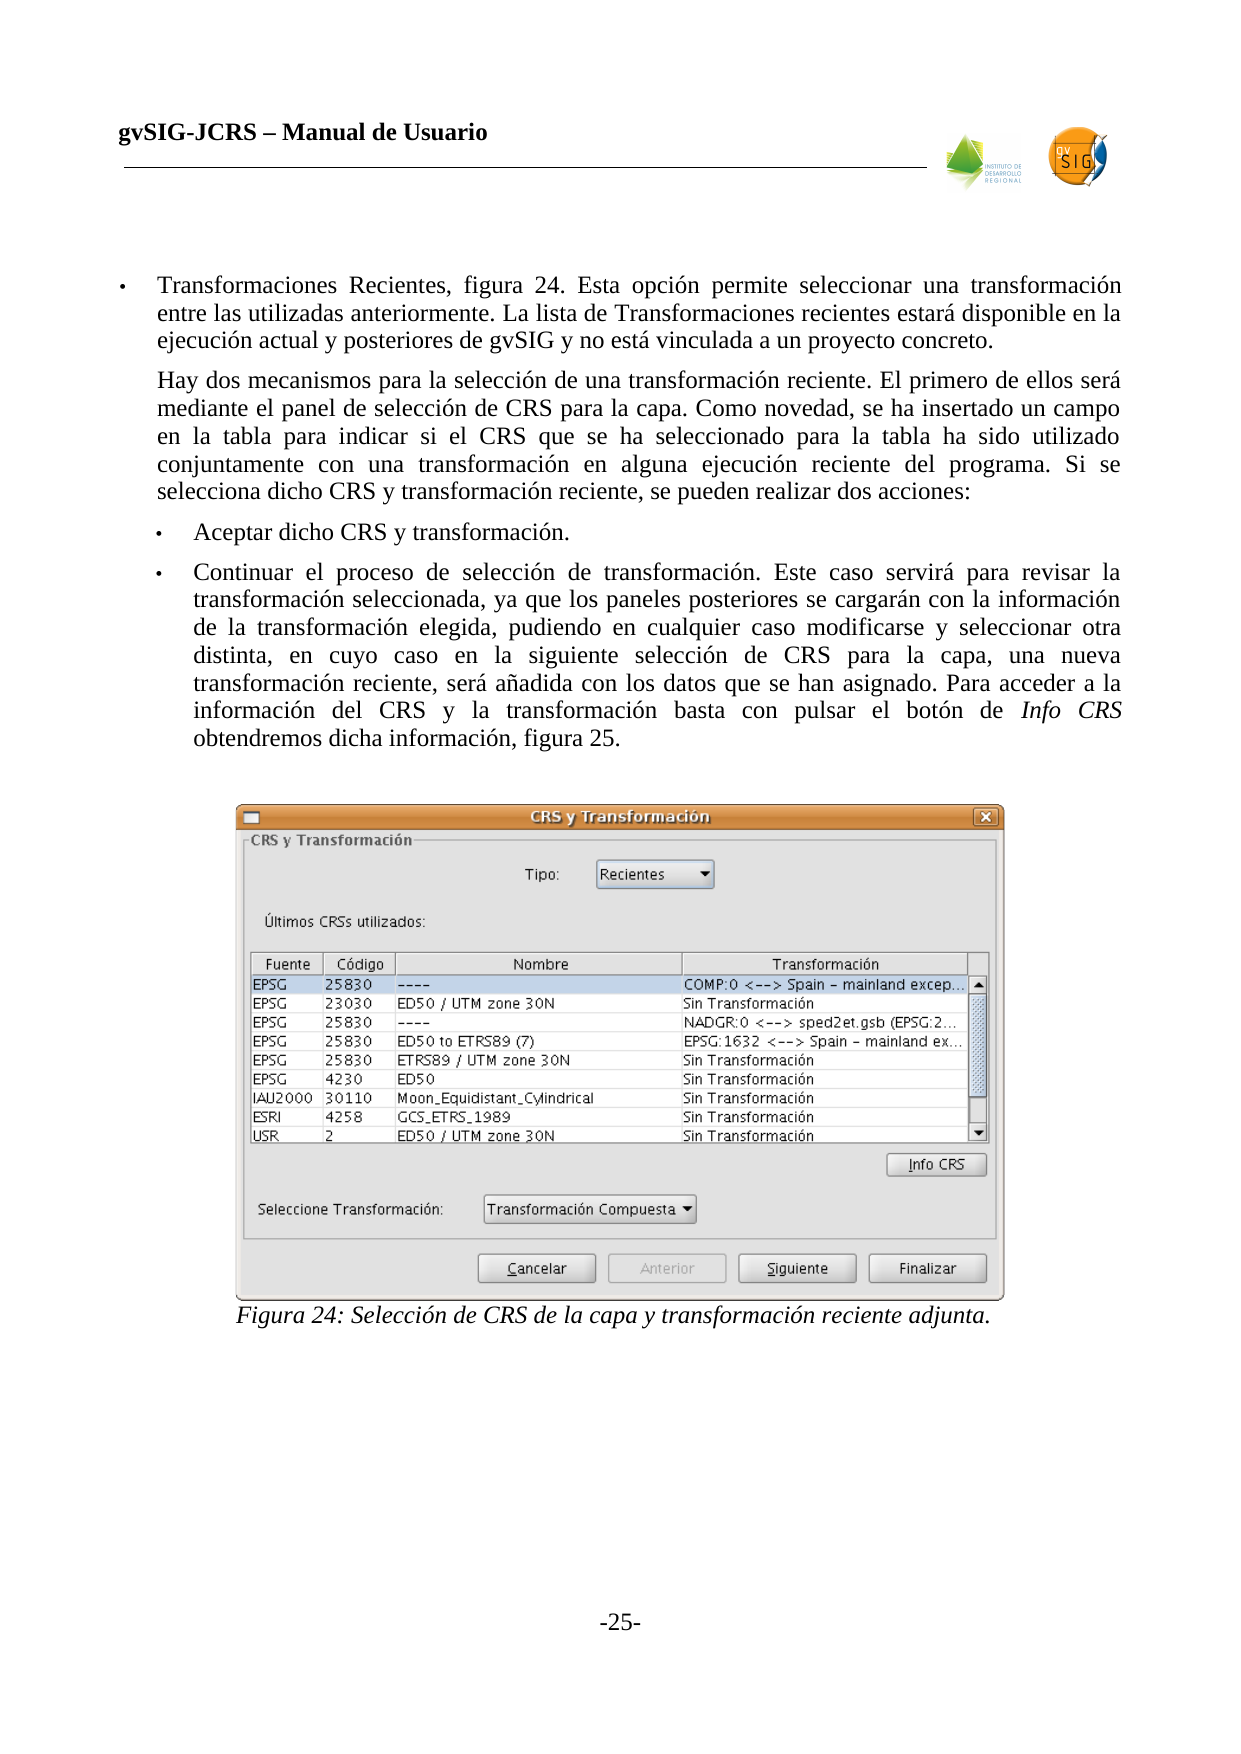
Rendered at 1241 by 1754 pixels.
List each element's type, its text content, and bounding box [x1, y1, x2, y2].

list Hay dos mecanismos para la selección de una transformación reciente. El primero de ellos será mediante el panel de selección de CRS para la capa. Como novedad, se ha insertado un campo en la tabla para indicar si el CRS que se ha seleccionado para la tabla ha sido utilizado conjuntamente con una transformación en alguna ejecución reciente del programa. Si se selecciona dicho CRS y transformación reciente, se pueden realizar dos acciones: [119, 367, 1122, 505]
list Aceptar dicho CRS y transformación. [156, 518, 1122, 545]
list Transformaciones Recientes, figura 24. Esta opción permite seleccionar una transformación entre las utilizadas anteriormente. La lista de Transformaciones recientes estará disponible en la ejecución actual y posteriores de gvSIG y no está vinculada a un proyecto concreto. [119, 271, 1122, 354]
picture [1048, 127, 1108, 187]
picture [235, 804, 1005, 1301]
picture [946, 133, 1022, 193]
list Continuar el proceso de selección de transformación. Este caso servirá para revisar la transformación seleccionada, ya que los paneles posteriores se cargarán con la información de la transformación elegida, pudiendo en cualquier caso modificarse y seleccionar otra distinta, en cuyo caso en la siguiente selección de CRS para la capa, una nueva transformación reciente, será añadida con los datos que se han asignado. Para acceder a la información del CRS y la transformación basta con pulsar el botón de Info CRS obtendremos dicha información, figura 25. [156, 558, 1122, 752]
text Figura 24: Selección de CRS de la capa y transformación reciente adjunta. [236, 1301, 1004, 1329]
